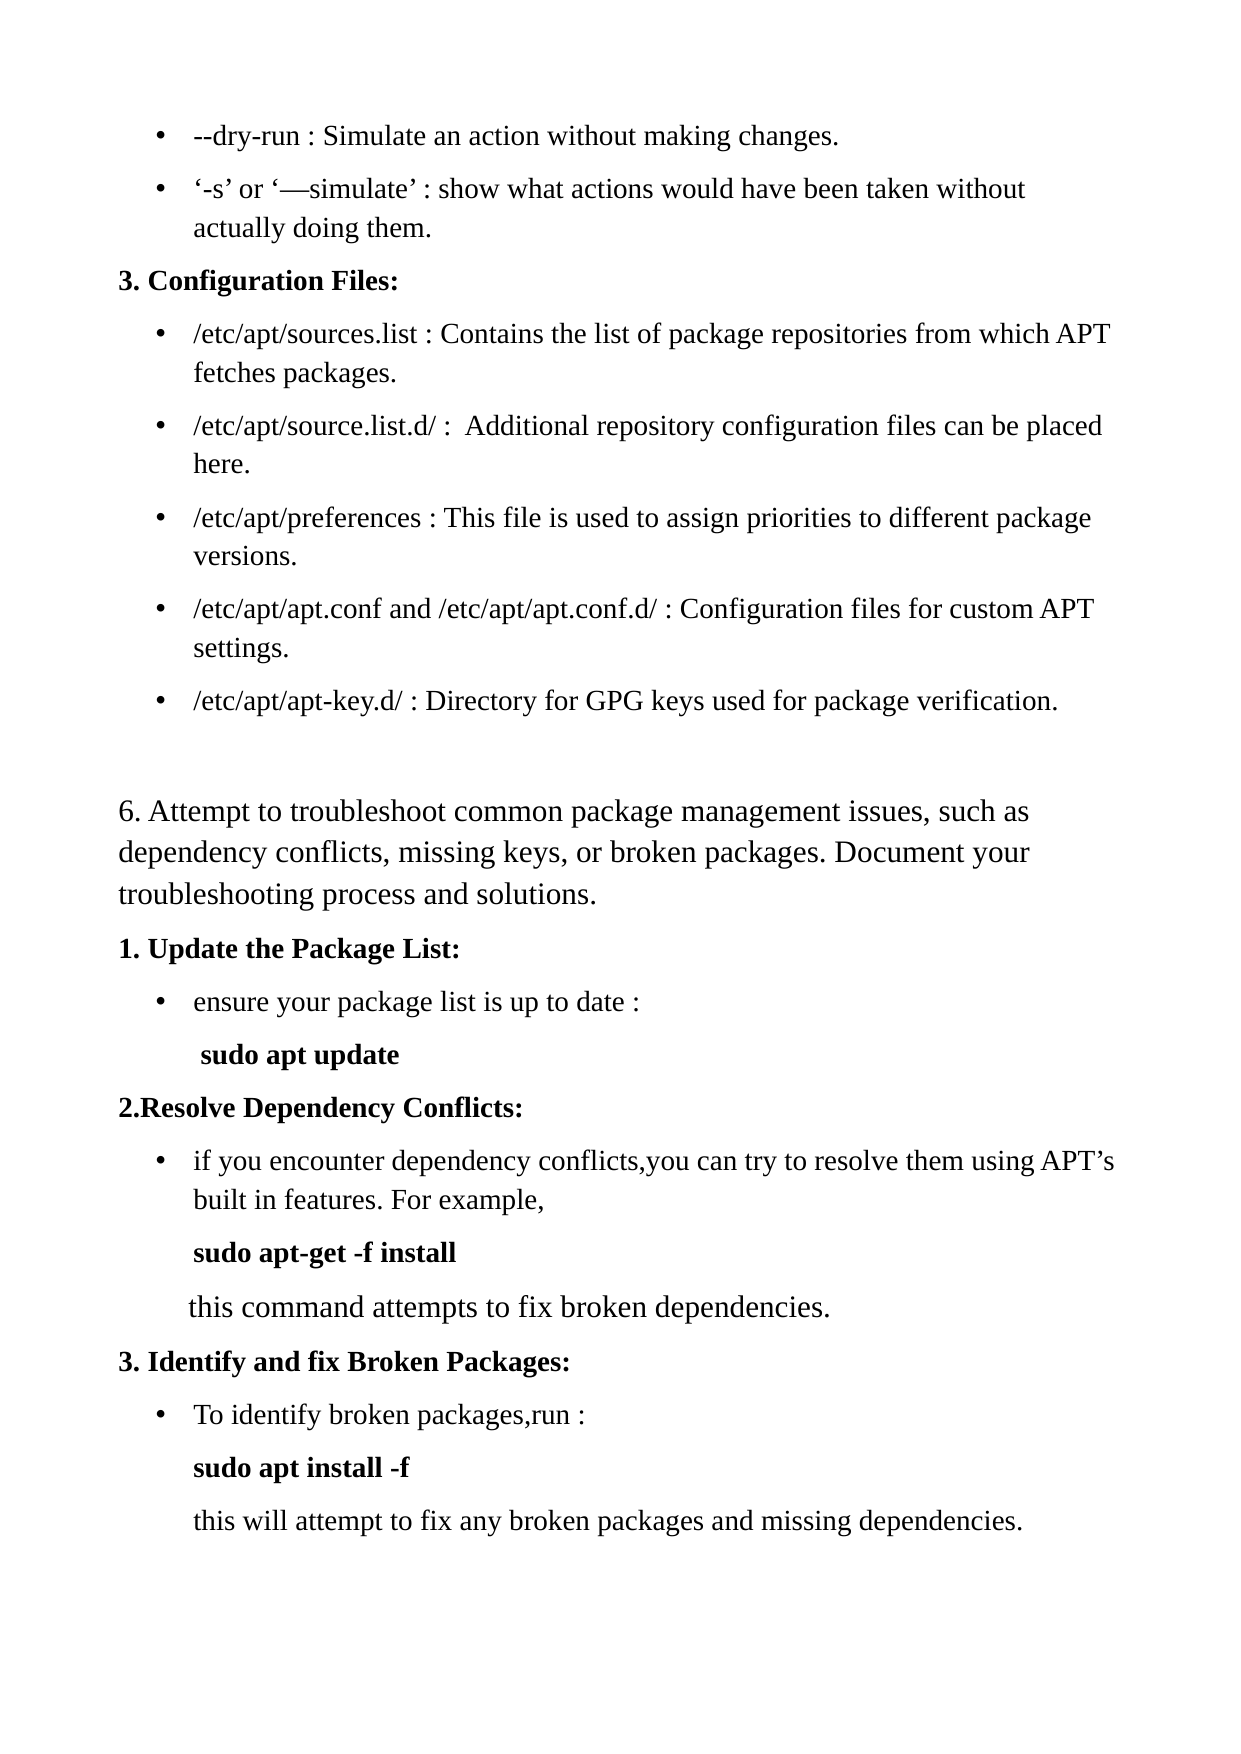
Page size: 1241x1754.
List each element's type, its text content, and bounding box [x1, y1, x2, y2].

list /etc/apt/sources.list : Contains the list of package repositories from which APT fetches packages. [156, 316, 1122, 388]
list /etc/apt/apt.conf and /etc/apt/apt.conf.d/ : Configuration files for custom APT settings. [156, 592, 1122, 664]
list /etc/apt/source.list.d/ : Additional repository configuration files can be placed here. [156, 408, 1122, 480]
list To identify broken packages,run : [156, 1397, 1122, 1431]
text 3. Identify and fix Broken Packages: [118, 1344, 1122, 1378]
list this will attempt to fix any broken packages and missing dependencies. [156, 1503, 1122, 1537]
text 6. Attempt to troubleshoot common package management issues, such as dependency conflicts, missing keys, or broken packages. Document your troubleshooting process and solutions. [118, 792, 1122, 911]
list sudo apt-get -f install [156, 1235, 1122, 1269]
text 2.Resolve Dependency Conflicts: [118, 1090, 1122, 1124]
list ensure your package list is up to date : [156, 984, 1122, 1017]
list sudo apt install -f [156, 1450, 1122, 1484]
list /etc/apt/apt-key.d/ : Directory for GPG keys used for package verification. [156, 683, 1122, 717]
list if you encounter dependency conflicts,you can try to resolve them using APT’s built in features. For example, [156, 1143, 1122, 1216]
text 3. Configuration Files: [118, 263, 1122, 297]
text this command attempts to fix broken dependencies. [118, 1288, 1122, 1324]
list sudo apt update [156, 1037, 1122, 1071]
list ‘-s’ or ‘—simulate’ : show what actions would have been taken without actually doing them. [156, 171, 1122, 243]
text 1. Update the Package List: [118, 931, 1122, 964]
list --dry-run : Simulate an action without making changes. [156, 118, 1122, 152]
list /etc/apt/preferences : This file is used to assign priorities to different package versions. [156, 500, 1122, 572]
